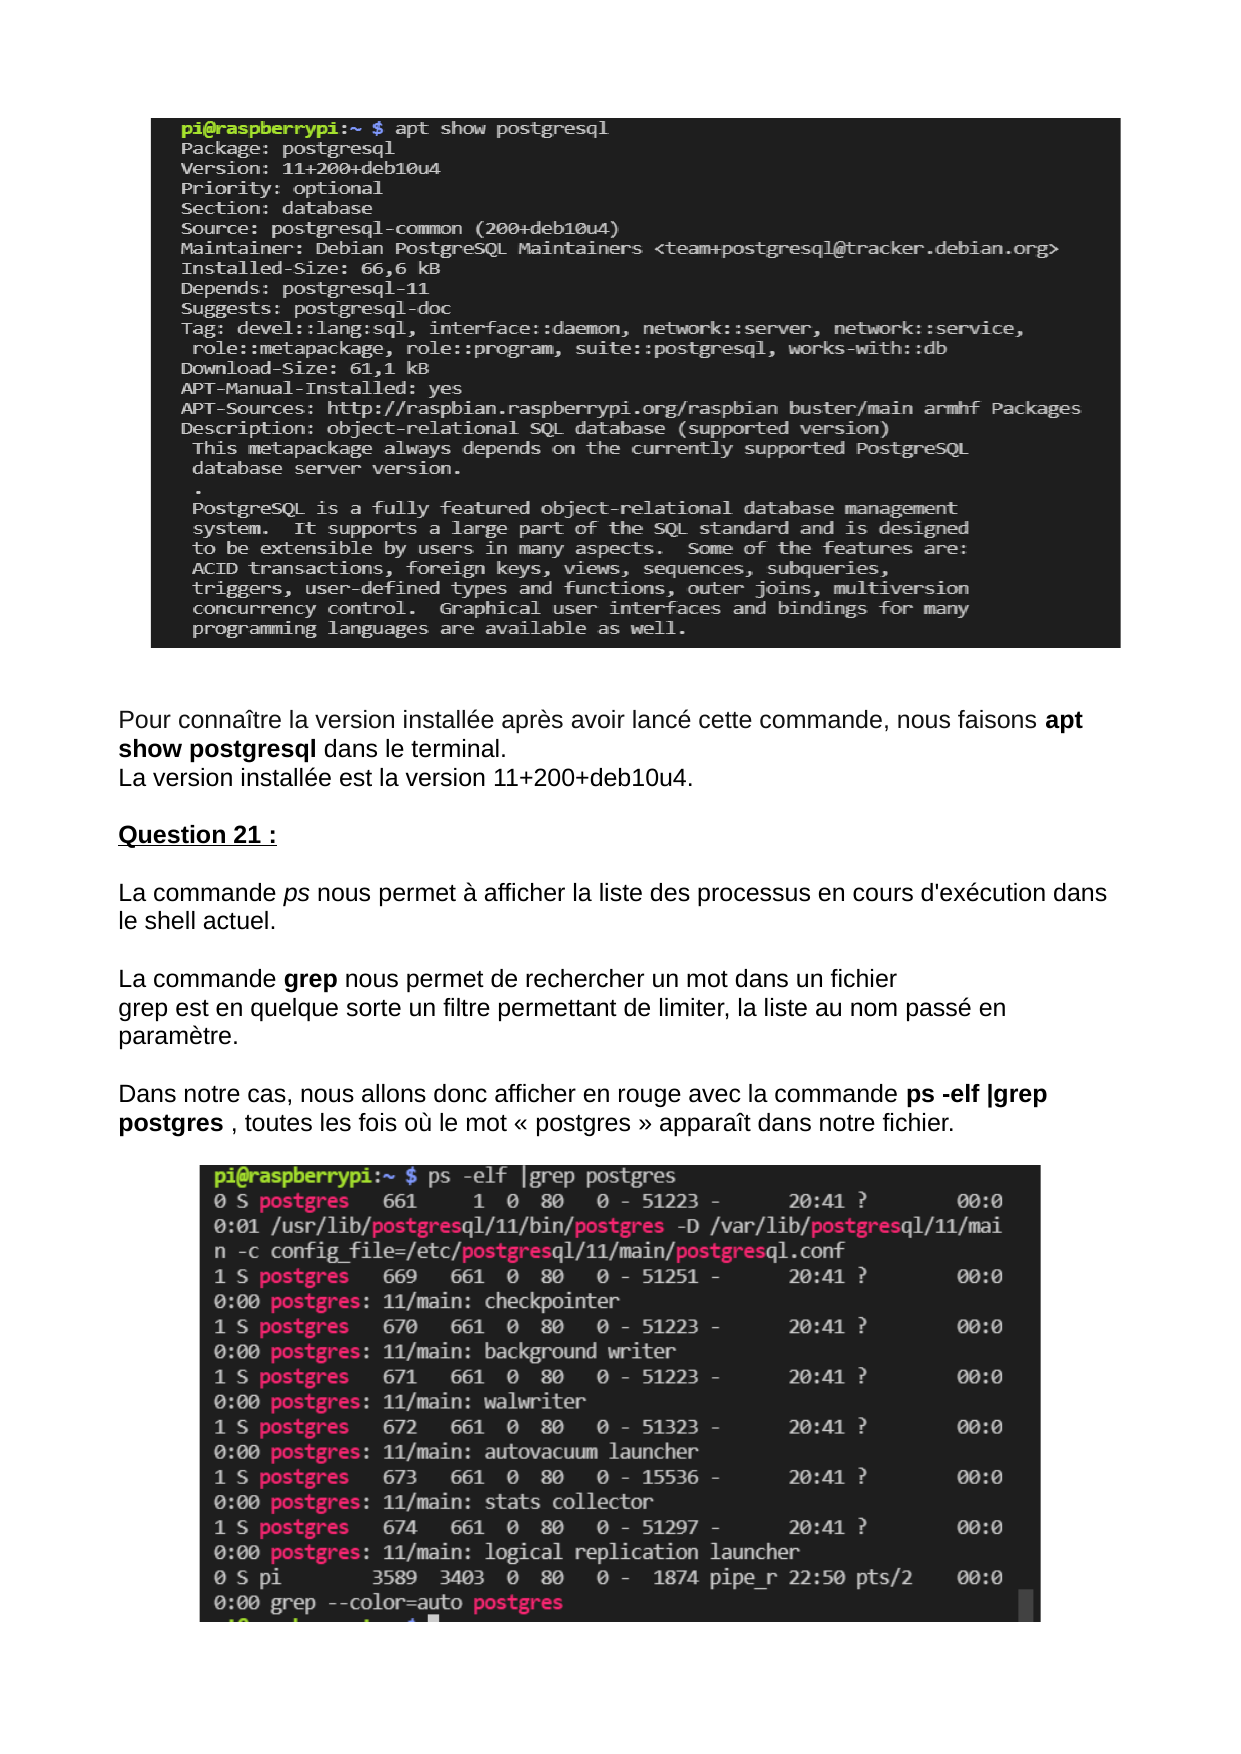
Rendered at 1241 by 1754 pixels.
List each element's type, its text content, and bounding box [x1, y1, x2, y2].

picture [199, 1165, 1041, 1622]
picture [150, 118, 1121, 648]
text Pour connaître la version installée après avoir lancé cette commande, nous faisons apt show postgresql dans le terminal. [118, 705, 1122, 762]
text La commande ps nous permet à afficher la liste des processus en cours d'exécution dans le shell actuel. [118, 877, 1122, 935]
text La version installée est la version 11+200+deb10u4. [118, 762, 1122, 791]
text La commande grep nous permet de rechercher un mot dans un fichier [118, 964, 1122, 992]
text Dans notre cas, nous allons donc afficher en rouge avec la commande ps -elf |grep postgres , toutes les fois où le mot « postgres » apparaît dans notre fichier. [118, 1079, 1122, 1136]
text grep est en quelque sorte un filtre permettant de limiter, la liste au nom passé en paramètre. [118, 992, 1122, 1050]
text Question 21 : [118, 820, 1122, 849]
